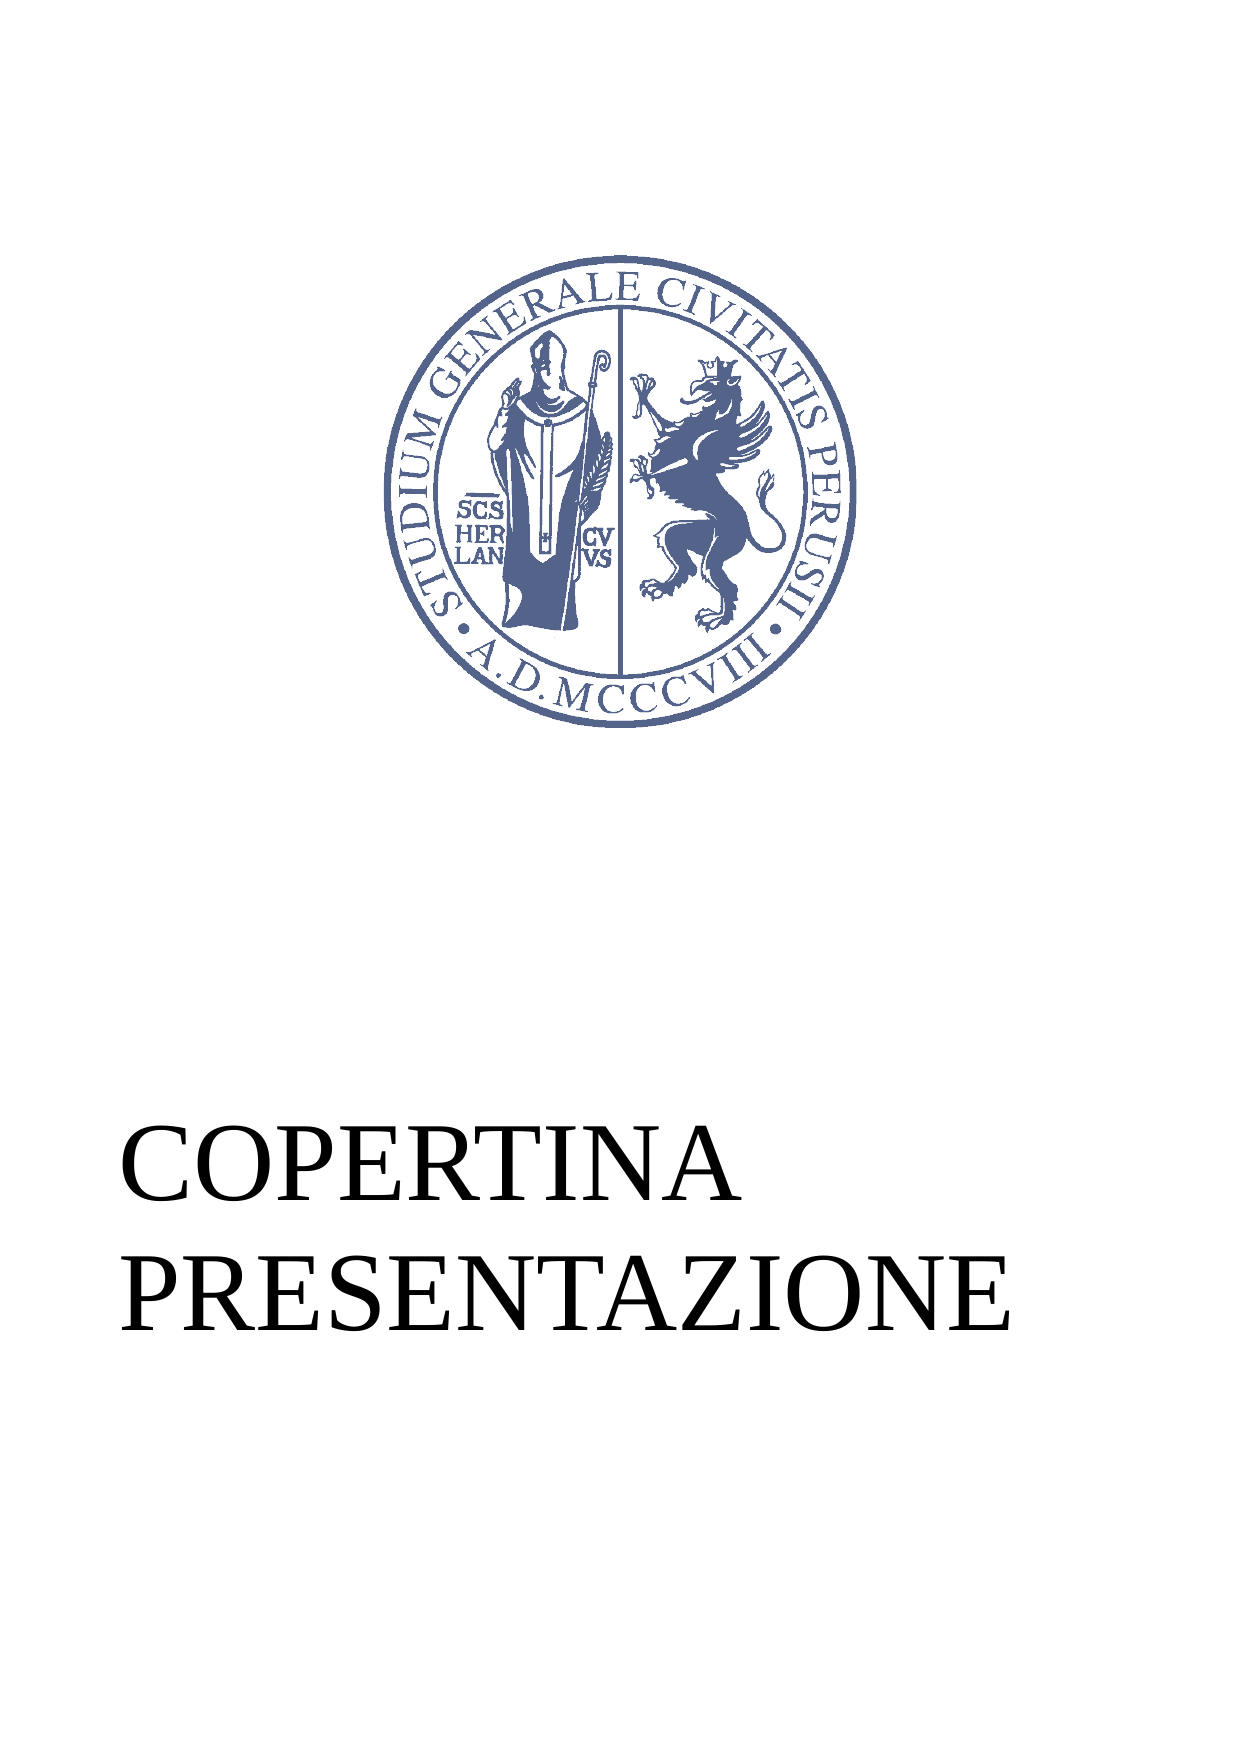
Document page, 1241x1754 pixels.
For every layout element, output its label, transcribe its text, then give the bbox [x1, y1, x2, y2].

picture [383, 255, 857, 728]
text COPERTINA PRESENTAZIONE [118, 1096, 1122, 1354]
